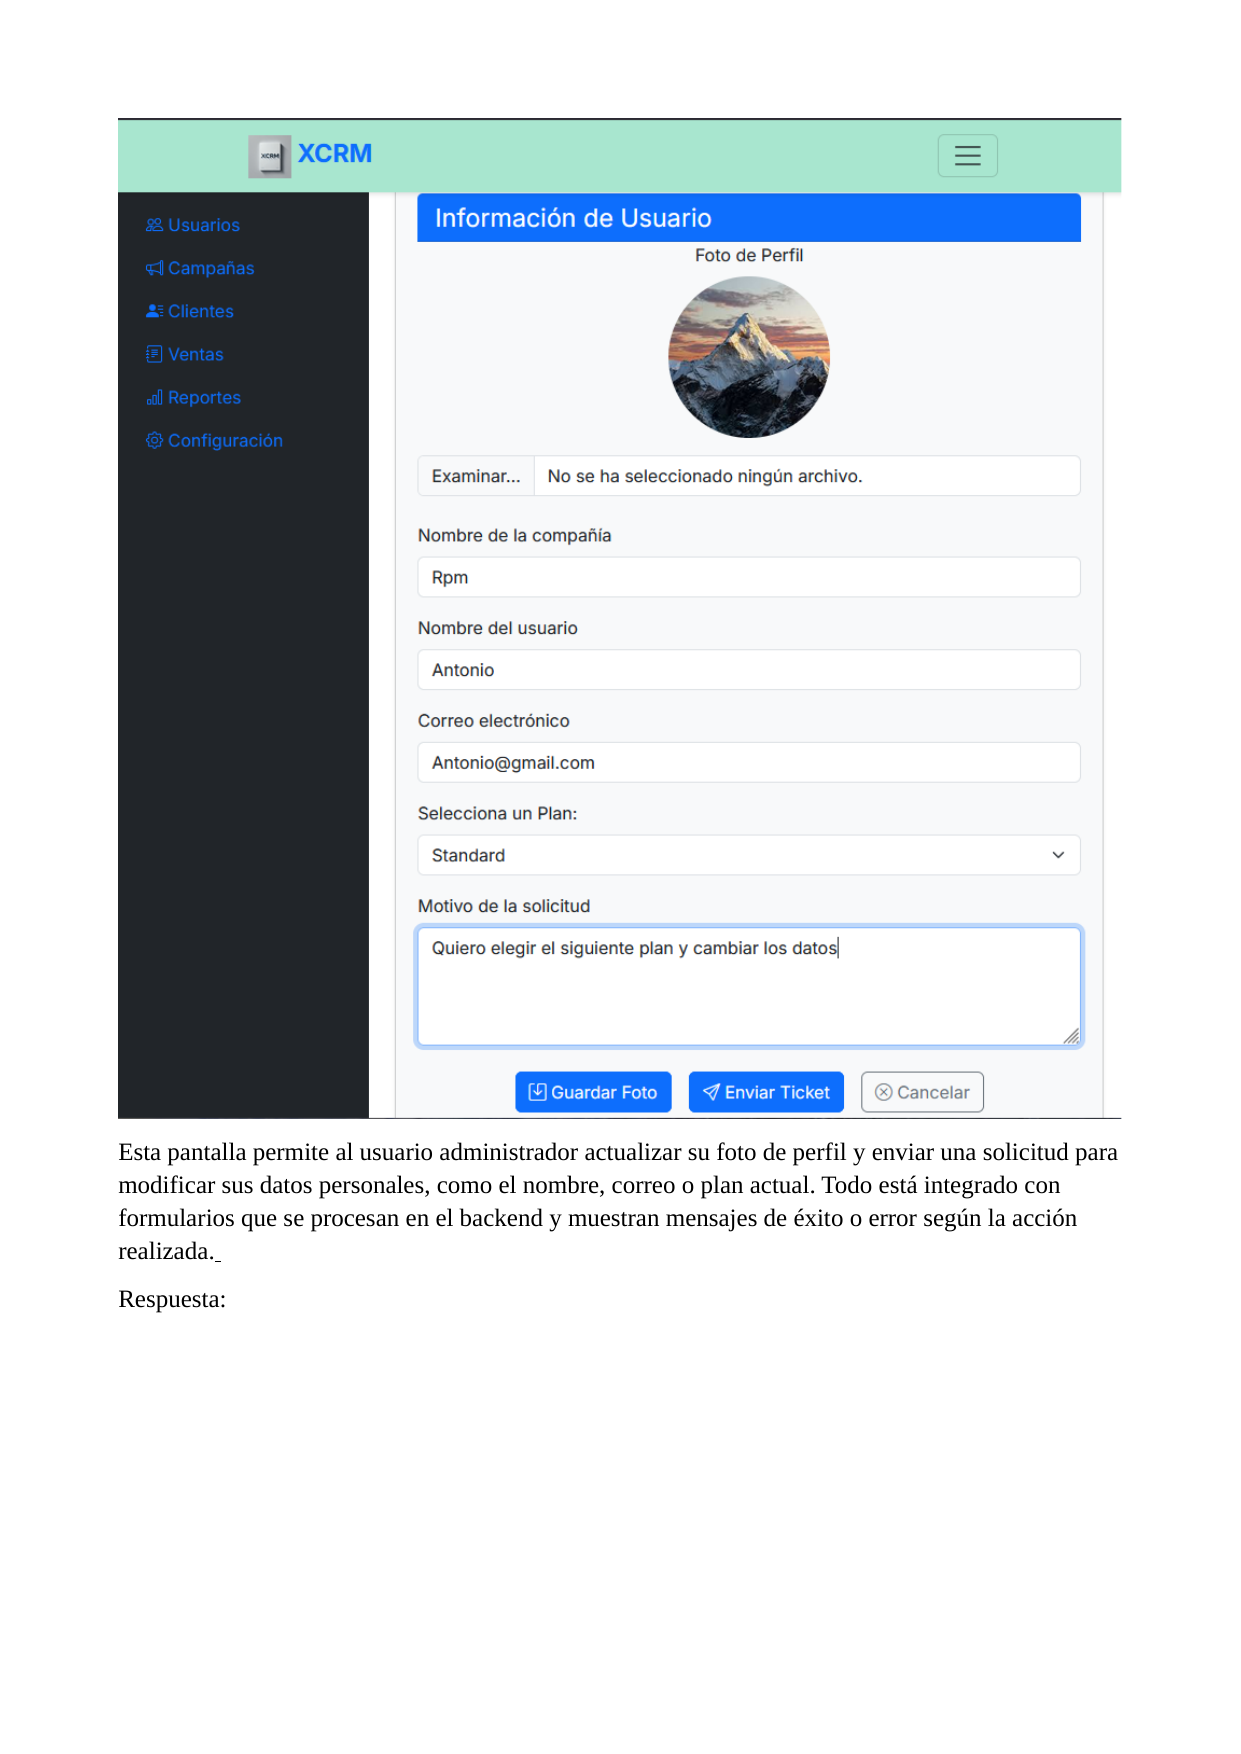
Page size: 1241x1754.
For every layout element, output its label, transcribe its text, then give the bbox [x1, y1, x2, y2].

text Respuesta: [118, 1284, 1122, 1312]
text Esta pantalla permite al usuario administrador actualizar su foto de perfil y enviar una solicitud para modificar sus datos personales, como el nombre, correo o plan actual. Todo está integrado con formularios que se procesan en el backend y muestran mensajes de éxito o error según la acción realizada. [118, 1137, 1122, 1265]
